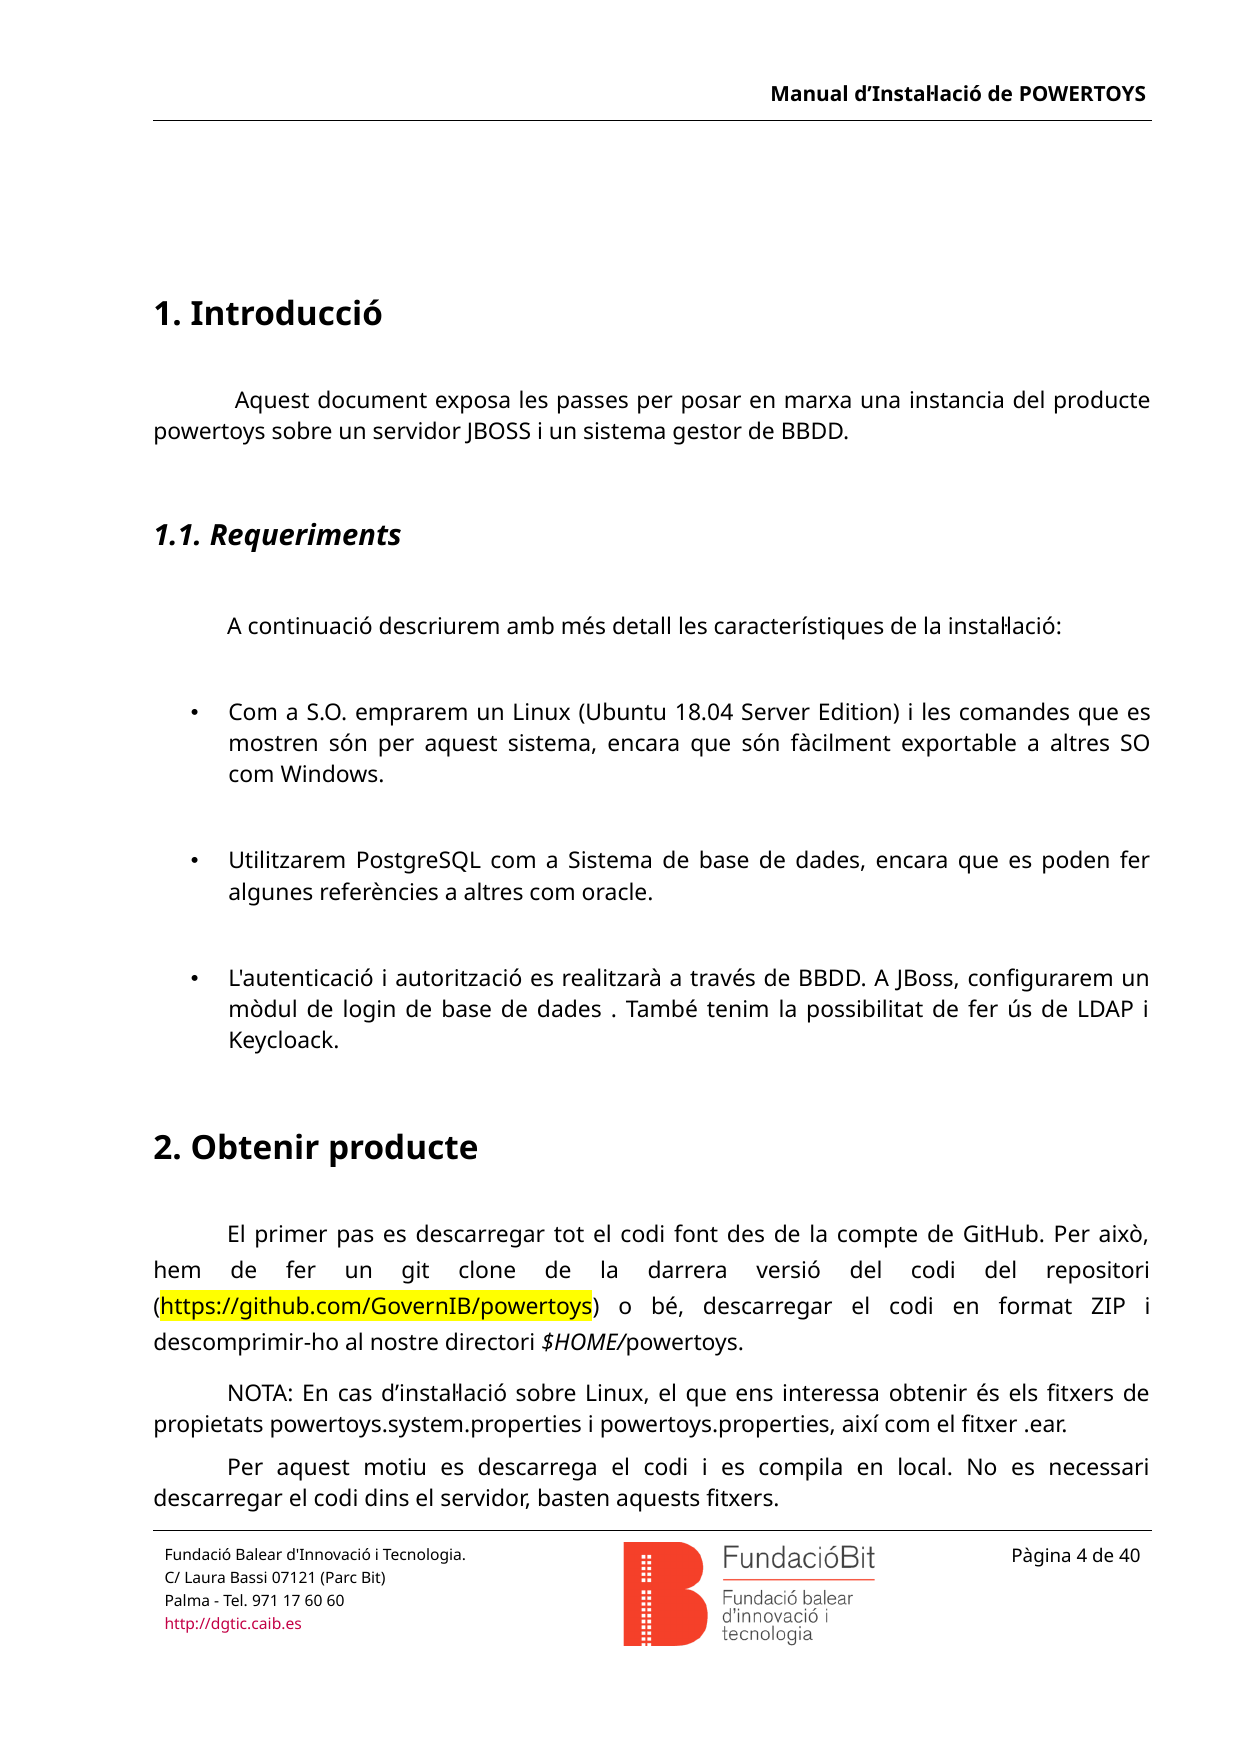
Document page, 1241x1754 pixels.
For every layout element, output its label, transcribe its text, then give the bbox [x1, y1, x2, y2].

list L'autenticació i autorització es realitzarà a través de BBDD. A JBoss, configurarem un mòdul de login de base de dades . També tenim la possibilitat de fer ús de LDAP i Keycloack. [191, 962, 1152, 1055]
text A continuació descriurem amb més detall les característiques de la instal·lació: [153, 610, 1152, 641]
text Aquest document exposa les passes per posar en marxa una instancia del producte powertoys sobre un servidor JBOSS i un sistema gestor de BBDD. [153, 384, 1152, 447]
text Per aquest motiu es descarrega el codi i es compila en local. No es necessari descarregar el codi dins el servidor, basten aquests fitxers. [153, 1451, 1152, 1513]
picture [623, 1542, 875, 1646]
subtitle Requeriments [153, 514, 1152, 554]
subtitle Introducció [153, 289, 1152, 335]
subtitle Obtenir producte [153, 1123, 1152, 1169]
text El primer pas es descarregar tot el codi font des de la compte de GitHub. Per això, hem de fer un git clone de la darrera versió del codi del repositori (https://github.com/GovernIB/powertoys) o bé, descarregar el codi en format ZIP i descomprimir-ho al nostre directori $HOME/powertoys. [153, 1218, 1152, 1357]
list Com a S.O. emprarem un Linux (Ubuntu 18.04 Server Edition) i les comandes que es mostren són per aquest sistema, encara que són fàcilment exportable a altres SO com Windows. [191, 696, 1152, 789]
list Utilitzarem PostgreSQL com a Sistema de base de dades, encara que es poden fer algunes referències a altres com oracle. [191, 844, 1152, 907]
text NOTA: En cas d’instal·lació sobre Linux, el que ens interessa obtenir és els fitxers de propietats powertoys.system.properties i powertoys.properties, així com el fitxer .ear. [153, 1376, 1152, 1439]
